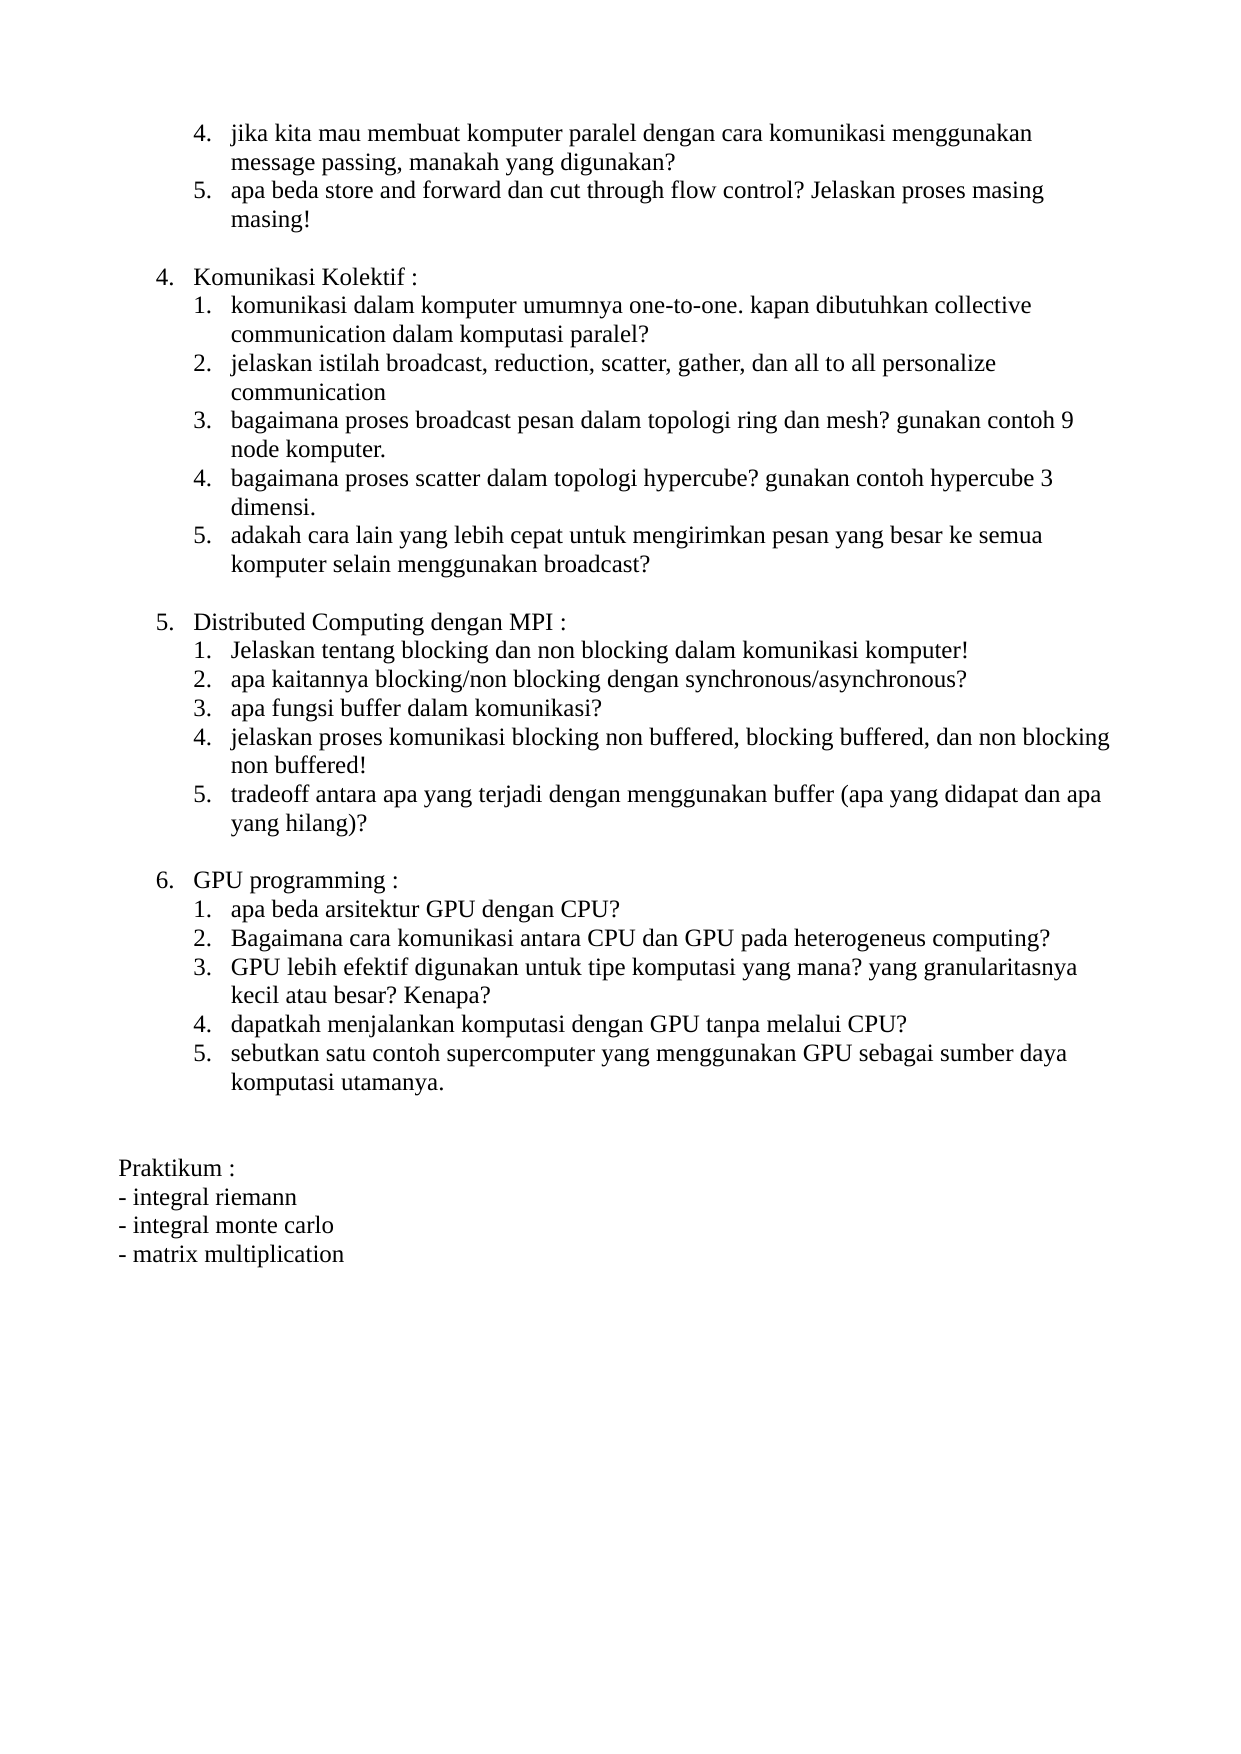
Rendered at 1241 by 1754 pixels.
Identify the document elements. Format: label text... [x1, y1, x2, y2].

list apa fungsi buffer dalam komunikasi? [193, 693, 1122, 722]
list apa beda arsitektur GPU dengan CPU? [193, 894, 1122, 923]
list bagaimana proses broadcast pesan dalam topologi ring dan mesh? gunakan contoh 9 node komputer. [193, 406, 1122, 463]
list tradeoff antara apa yang terjadi dengan menggunakan buffer (apa yang didapat dan apa yang hilang)? [193, 779, 1122, 837]
list jika kita mau membuat komputer paralel dengan cara komunikasi menggunakan message passing, manakah yang digunakan? [193, 118, 1122, 176]
text - integral monte carlo [118, 1211, 1122, 1239]
list jelaskan proses komunikasi blocking non buffered, blocking buffered, dan non blocking non buffered! [193, 722, 1122, 779]
list Komunikasi Kolektif : [156, 262, 1122, 291]
text - integral riemann [118, 1182, 1122, 1211]
text Praktikum : [118, 1153, 1122, 1182]
list apa beda store and forward dan cut through flow control? Jelaskan proses masing masing! [193, 176, 1122, 233]
list sebutkan satu contoh supercomputer yang menggunakan GPU sebagai sumber daya komputasi utamanya. [193, 1038, 1122, 1096]
list Bagaimana cara komunikasi antara CPU dan GPU pada heterogeneus computing? [193, 923, 1122, 952]
list jelaskan istilah broadcast, reduction, scatter, gather, dan all to all personalize communication [193, 348, 1122, 406]
list dapatkah menjalankan komputasi dengan GPU tanpa melalui CPU? [193, 1009, 1122, 1038]
list bagaimana proses scatter dalam topologi hypercube? gunakan contoh hypercube 3 dimensi. [193, 463, 1122, 521]
list adakah cara lain yang lebih cepat untuk mengirimkan pesan yang besar ke semua komputer selain menggunakan broadcast? [193, 521, 1122, 578]
list apa kaitannya blocking/non blocking dengan synchronous/asynchronous? [193, 664, 1122, 693]
text - matrix multiplication [118, 1239, 1122, 1268]
list GPU programming : [156, 866, 1122, 894]
list GPU lebih efektif digunakan untuk tipe komputasi yang mana? yang granularitasnya kecil atau besar? Kenapa? [193, 952, 1122, 1009]
list Distributed Computing dengan MPI : [156, 607, 1122, 636]
list komunikasi dalam komputer umumnya one-to-one. kapan dibutuhkan collective communication dalam komputasi paralel? [193, 291, 1122, 348]
list Jelaskan tentang blocking dan non blocking dalam komunikasi komputer! [193, 636, 1122, 664]
